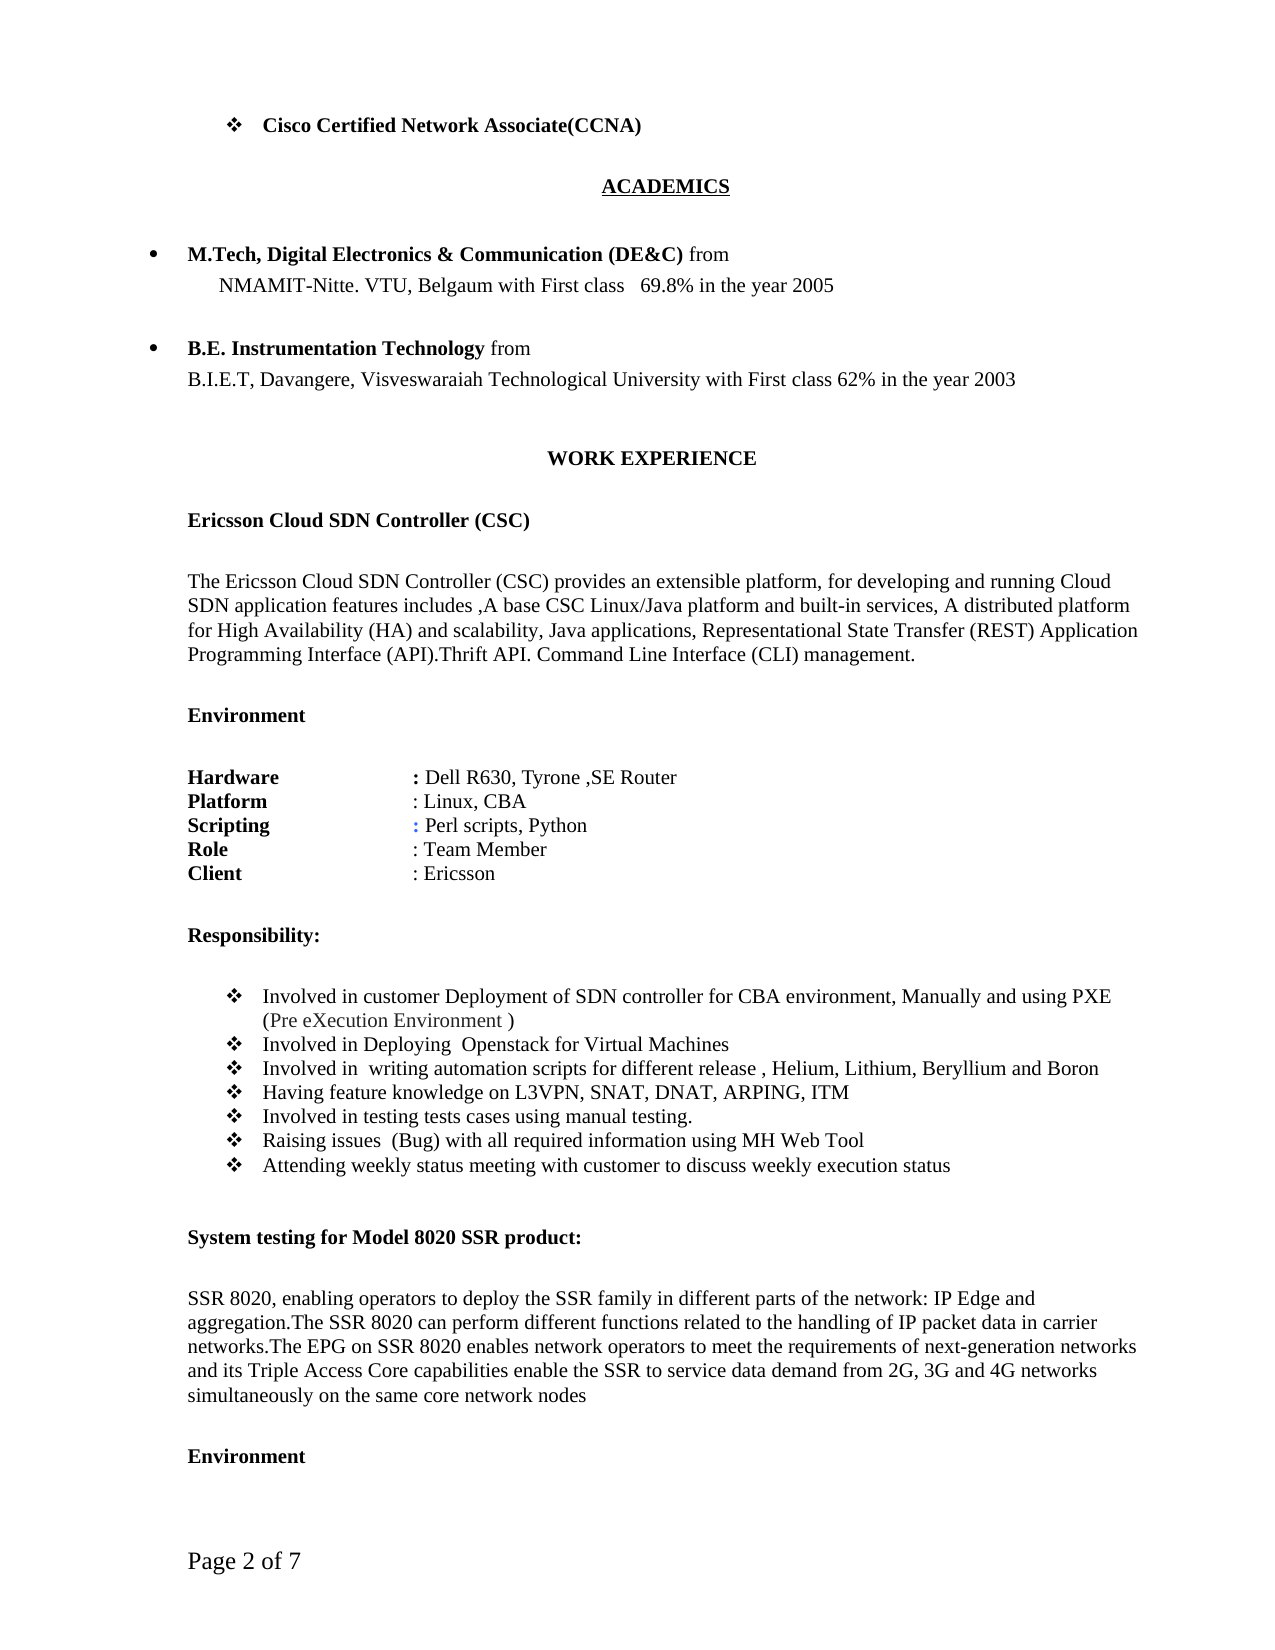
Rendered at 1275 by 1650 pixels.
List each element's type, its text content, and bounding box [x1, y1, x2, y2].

text SSR 8020, enabling operators to deploy the SSR family in different parts of the network: IP Edge and aggregation.The SSR 8020 can perform different functions related to the handling of IP packet data in carrier networks.The EPG on SSR 8020 enables network operators to meet the requirements of next-generation networks and its Triple Access Core capabilities enable the SSR to service data demand from 2G, 3G and 4G networks simultaneously on the same core network nodes [187, 1286, 1144, 1407]
text The Ericsson Cloud SDN Controller (CSC) provides an extensible platform, for developing and running Cloud SDN application features includes ,A base CSC Linux/Java platform and built-in services, A distributed platform for High Availability (HA) and scalability, Java applications, Representational State Transfer (REST) Application Programming Interface (API).Thrift API. Command Line Interface (CLI) management. [187, 569, 1144, 666]
list M.Tech, Digital Electronics & Communication (DE&C) from [150, 242, 1144, 266]
text Role : Team Member [187, 837, 1144, 861]
text Platform : Linux, CBA [187, 789, 1144, 813]
list Involved in Deploying Openstack for Virtual Machines [225, 1032, 1144, 1056]
list Involved in writing automation scripts for different release , Helium, Lithium, Beryllium and Boron [225, 1056, 1144, 1080]
text Client : Ericsson [187, 861, 1144, 885]
subtitle ACADEMICS [187, 174, 1144, 198]
list B.E. Instrumentation Technology from [150, 336, 1144, 360]
list Raising issues (Bug) with all required information using MH Web Tool [225, 1128, 1144, 1152]
text NMAMIT-Nitte. VTU, Belgaum with First class 69.8% in the year 2005 [187, 273, 1144, 297]
text WORK EXPERIENCE [187, 446, 1144, 470]
text Environment [187, 703, 1144, 727]
text Responsibility: [187, 922, 1144, 947]
text Scripting : Perl scripts, Python [187, 813, 1144, 837]
list Involved in customer Deployment of SDN controller for CBA environment, Manually and using PXE (Pre eXecution Environment ) [225, 984, 1144, 1032]
list Involved in testing tests cases using manual testing. [225, 1104, 1144, 1128]
list Having feature knowledge on L3VPN, SNAT, DNAT, ARPING, ITM [225, 1080, 1144, 1104]
text Environment [187, 1444, 1144, 1468]
text Ericsson Cloud SDN Controller (CSC) [187, 508, 1144, 532]
list Attending weekly status meeting with customer to discuss weekly execution status [225, 1152, 1144, 1177]
text Hardware : Dell R630, Tyrone ,SE Router [187, 765, 1144, 789]
list Cisco Certified Network Associate(CCNA) [225, 112, 1144, 137]
text B.I.E.T, Davangere, Visveswaraiah Technological University with First class 62% in the year 2003 [187, 367, 1144, 391]
text System testing for Model 8020 SSR product: [187, 1225, 1144, 1249]
